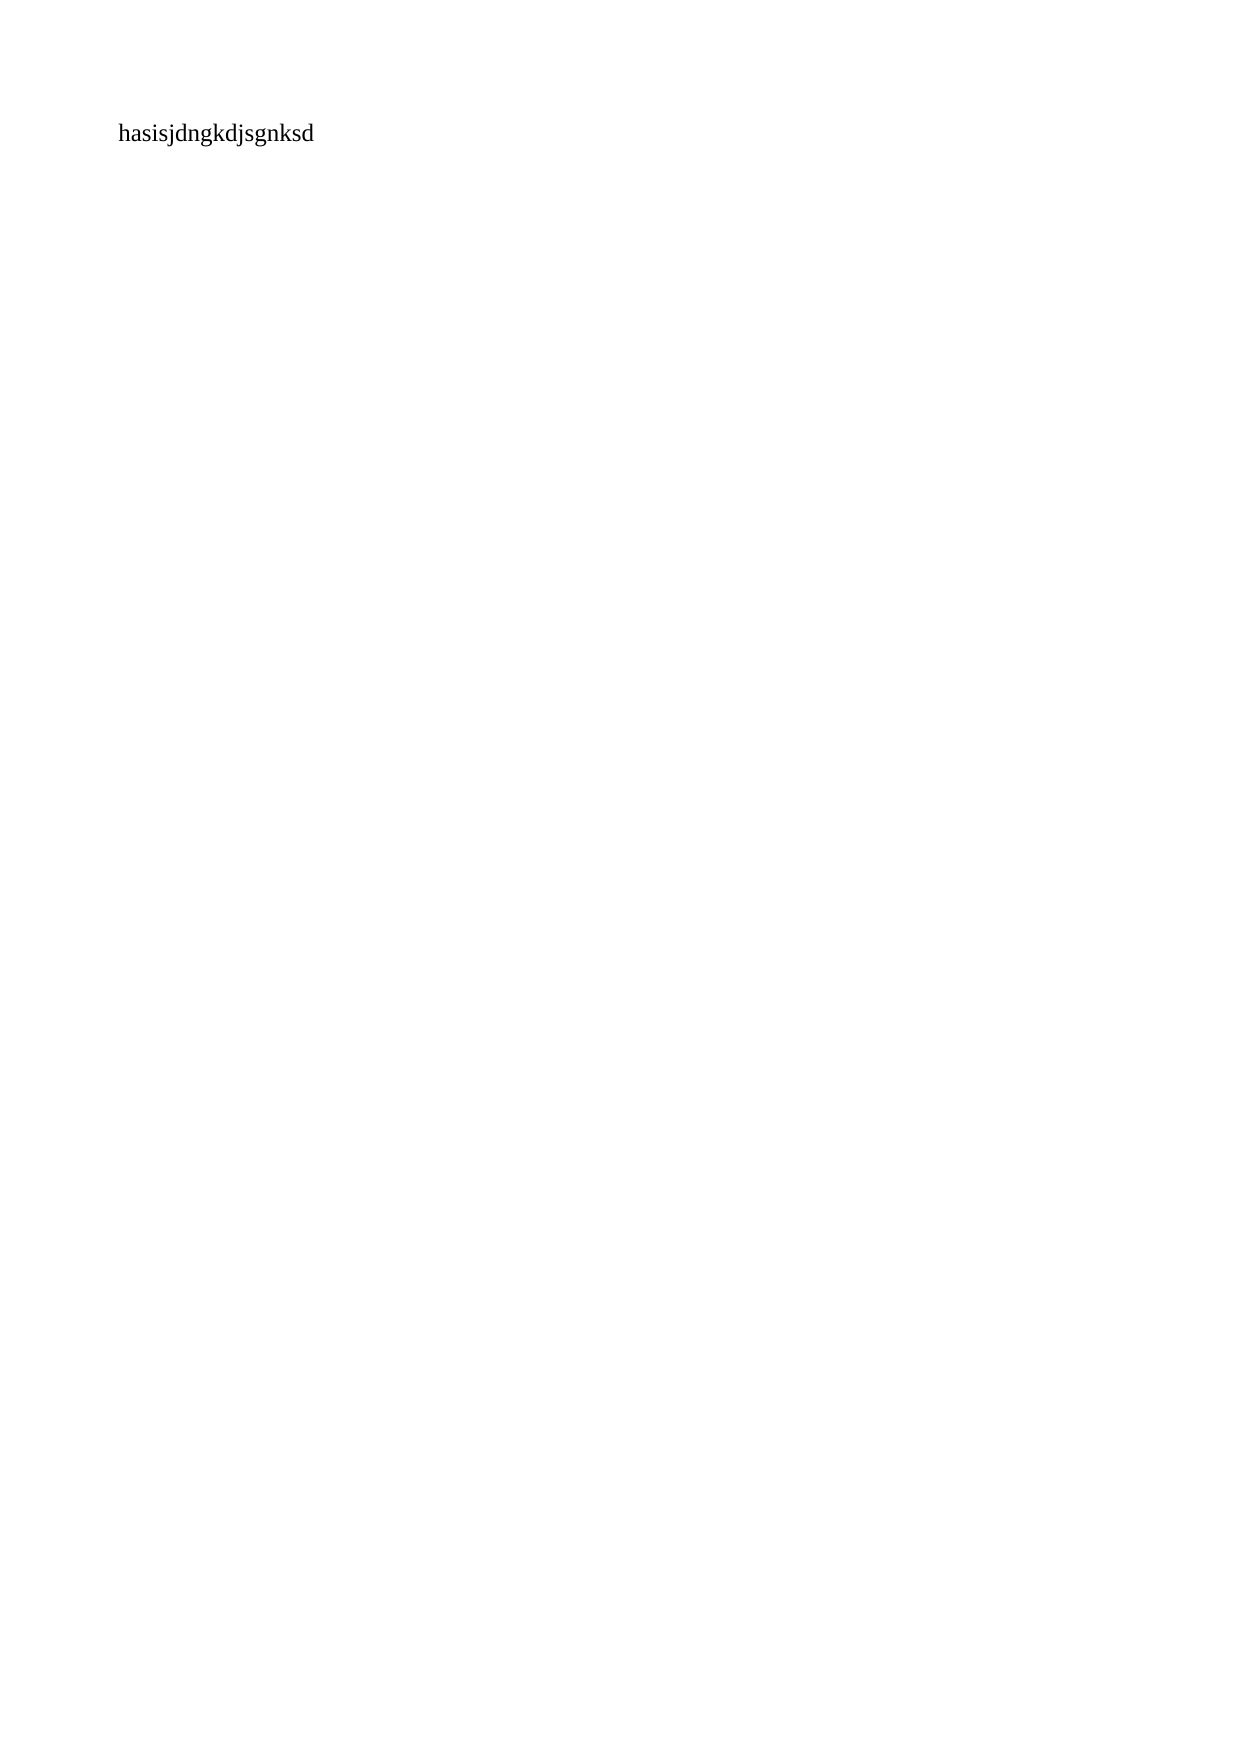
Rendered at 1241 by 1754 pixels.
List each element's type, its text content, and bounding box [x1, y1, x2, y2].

text hasisjdngkdjsgnksd [118, 118, 1122, 147]
